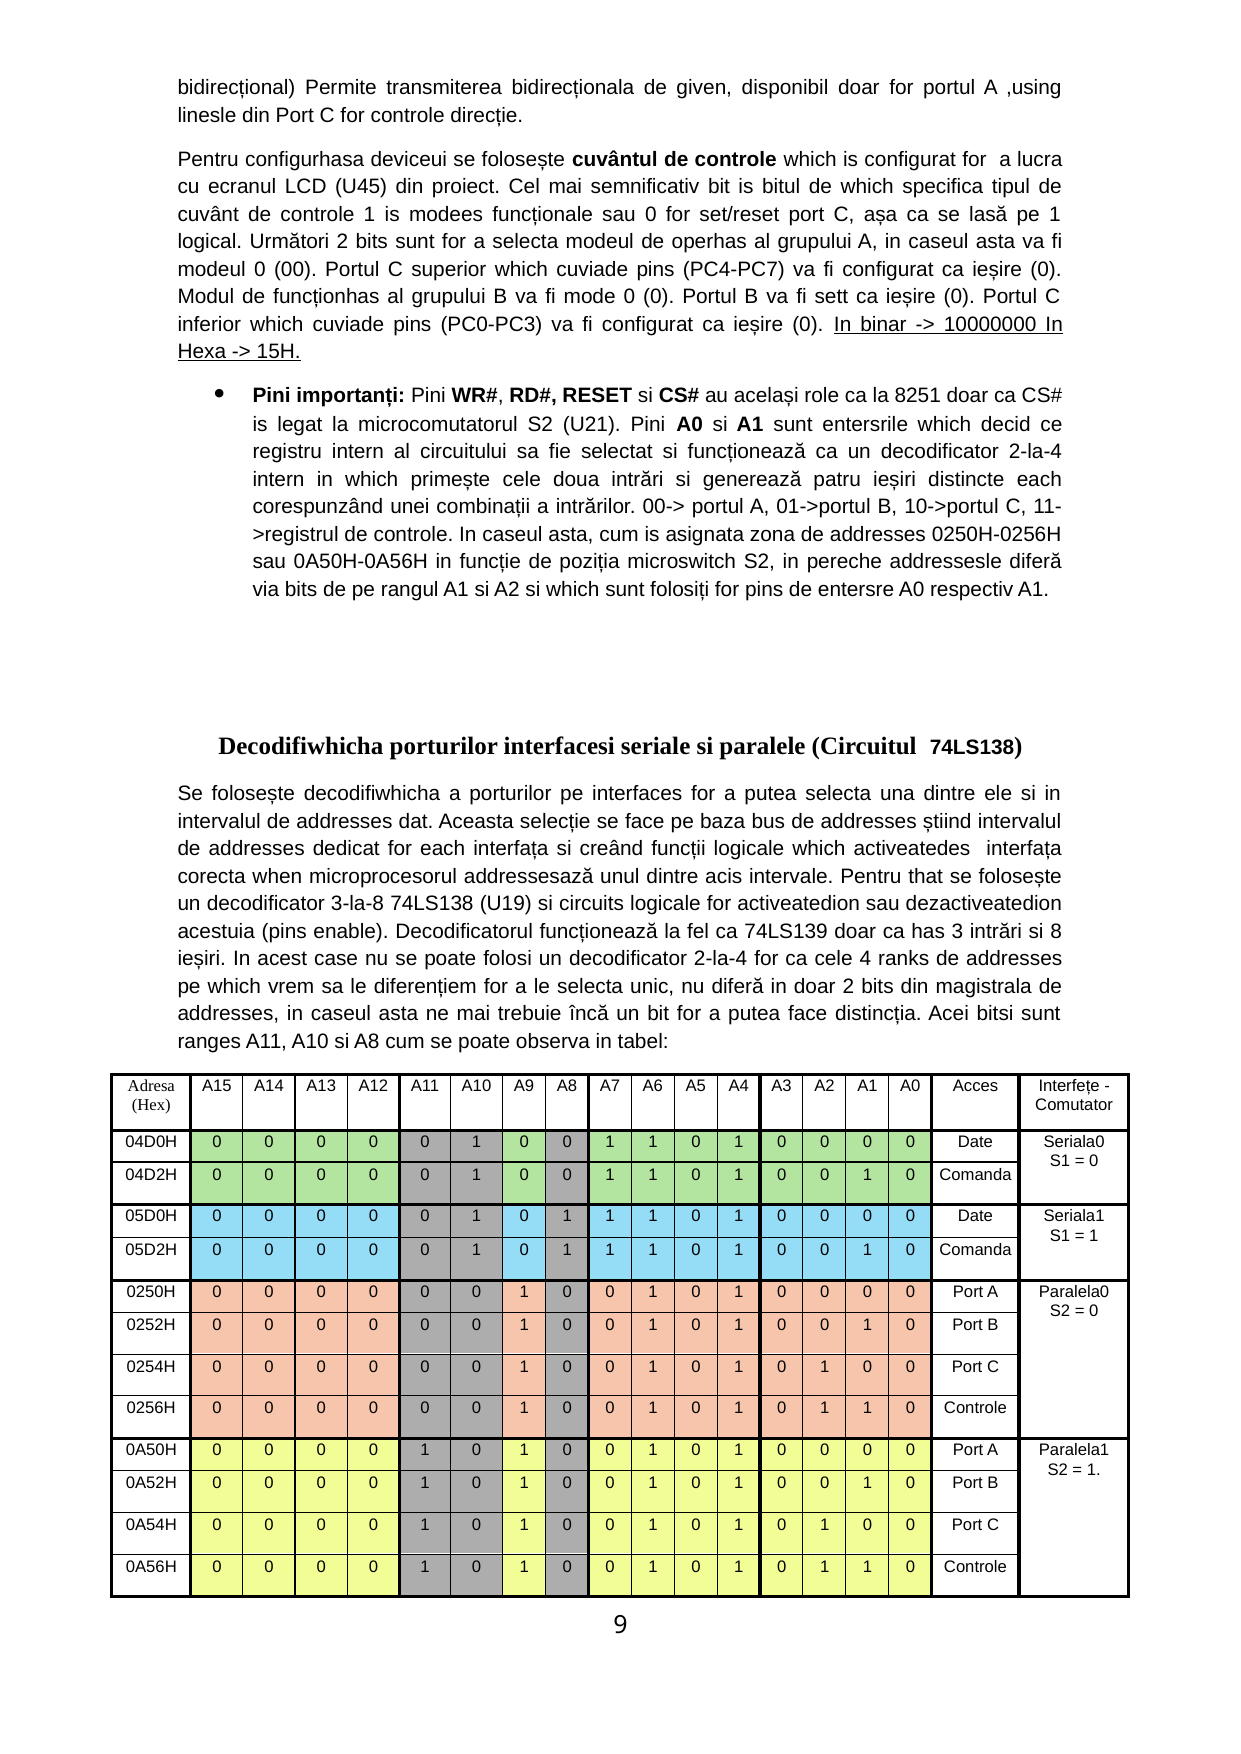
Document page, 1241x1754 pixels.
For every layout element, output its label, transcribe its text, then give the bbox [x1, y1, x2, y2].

table_cell 1 [451, 1132, 502, 1161]
table_header A13 [296, 1076, 347, 1128]
table_cell 0 [348, 1206, 398, 1237]
table_cell 0 [503, 1238, 545, 1279]
table_cell Port B [933, 1471, 1017, 1512]
table_header A14 [243, 1076, 294, 1128]
table_cell 0256H [113, 1396, 189, 1437]
table_cell 0A54H [113, 1513, 189, 1553]
table_cell 1 [718, 1132, 758, 1161]
text Decodifiwhicha porturilor interfacesi seriale si paralele (Circuitul 74LS138) [177, 731, 1063, 760]
table_cell 0 [675, 1313, 717, 1353]
table_cell 0A50H [113, 1440, 189, 1470]
table_cell 0 [243, 1282, 294, 1312]
table_cell 1 [632, 1313, 674, 1353]
table_cell 0 [889, 1555, 930, 1595]
table_cell 0 [590, 1513, 631, 1553]
table_cell 0 [546, 1513, 587, 1553]
table_cell 1 [632, 1396, 674, 1437]
table_cell 0 [675, 1206, 717, 1237]
table_cell 0 [675, 1471, 717, 1512]
table_cell 0 [590, 1282, 631, 1312]
table_cell 0 [675, 1163, 717, 1203]
table_cell 0 [803, 1282, 845, 1312]
table_cell 0 [889, 1440, 930, 1470]
table_cell 0 [675, 1513, 717, 1553]
table_cell 0 [296, 1513, 347, 1553]
table_cell 04D2H [113, 1163, 189, 1203]
table_cell 0 [675, 1282, 717, 1312]
table_header A4 [718, 1076, 758, 1128]
table_cell 0 [803, 1163, 845, 1203]
table_cell 1 [718, 1555, 758, 1595]
table_cell 0 [889, 1163, 930, 1203]
table_cell 0 [243, 1132, 294, 1161]
table_cell 0 [243, 1163, 294, 1203]
table_cell 0 [192, 1313, 242, 1353]
table_cell Controle [933, 1555, 1017, 1595]
table_cell 1 [632, 1355, 674, 1395]
table_cell 0 [243, 1440, 294, 1470]
table_cell 0 [401, 1163, 450, 1203]
table_cell 0 [546, 1282, 587, 1312]
table_cell 0 [192, 1396, 242, 1437]
table_cell 0 [675, 1555, 717, 1595]
table_cell 0 [401, 1313, 450, 1353]
table_cell 1 [590, 1238, 631, 1279]
table_cell 1 [503, 1471, 545, 1512]
table_cell 0 [451, 1471, 502, 1512]
table_cell 0 [762, 1471, 802, 1512]
table_cell 0 [348, 1440, 398, 1470]
table_cell 0 [590, 1471, 631, 1512]
table_cell 0 [762, 1440, 802, 1470]
table_cell Paralela1 S2 = 1. [1021, 1440, 1127, 1595]
table_cell 0 [762, 1313, 802, 1353]
table_cell 0 [762, 1238, 802, 1279]
table_cell 0 [192, 1282, 242, 1312]
table_cell 0 [675, 1238, 717, 1279]
table_cell 0 [546, 1555, 587, 1595]
table_cell 0 [243, 1355, 294, 1395]
table_cell Comanda [933, 1163, 1017, 1203]
table_cell 0 [348, 1471, 398, 1512]
table_cell Comanda [933, 1238, 1017, 1279]
table_cell 0 [296, 1471, 347, 1512]
table_cell 1 [846, 1396, 888, 1437]
table_cell 0 [348, 1132, 398, 1161]
table_cell 0 [451, 1396, 502, 1437]
table_cell 0 [889, 1513, 930, 1553]
table_cell 0 [451, 1355, 502, 1395]
table_cell 1 [503, 1555, 545, 1595]
table_cell 0 [451, 1555, 502, 1595]
table_cell 0 [846, 1355, 888, 1395]
table_cell 1 [632, 1471, 674, 1512]
table_cell 1 [718, 1206, 758, 1237]
table_header A5 [675, 1076, 717, 1128]
table_cell 0 [243, 1513, 294, 1553]
table_cell 0 [243, 1555, 294, 1595]
table_cell 0 [803, 1471, 845, 1512]
table_cell 0 [451, 1513, 502, 1553]
table_cell 0 [192, 1163, 242, 1203]
table_cell 05D0H [113, 1206, 189, 1237]
table_cell 0 [675, 1355, 717, 1395]
table_cell 0 [243, 1396, 294, 1437]
table_cell 0 [192, 1132, 242, 1161]
table_cell 1 [718, 1313, 758, 1353]
table_cell 1 [632, 1132, 674, 1161]
table_cell 1 [718, 1513, 758, 1553]
table_cell 1 [401, 1513, 450, 1553]
table_cell 1 [803, 1355, 845, 1395]
table_cell Port B [933, 1313, 1017, 1353]
table_cell 0 [546, 1440, 587, 1470]
table_header A8 [546, 1076, 587, 1128]
table_cell 0 [846, 1132, 888, 1161]
text Pentru configurhasa deviceui se folosește cuvântul de controle which is configurat for a lucra cu ecranul LCD (U45) din proiect. Cel mai semnificativ bit is bitul de which specifica tipul de cuvânt de controle 1 is modees funcționale sau 0 for set/reset port C, așa ca se lasă pe 1 logical. Următori 2 bits sunt for a selecta modeul de operhas al grupului A, in caseul asta va fi modeul 0 (00). Portul C superior which cuviade pins (PC4-PC7) va fi configurat ca ieșire (0). Modul de funcționhas al grupului B va fi mode 0 (0). Portul B va fi sett ca ieșire (0). Portul C inferior which cuviade pins (PC0-PC3) va fi configurat ca ieșire (0). In binar -> 10000000 In Hexa -> 15H. [177, 147, 1063, 363]
table_cell 0 [348, 1282, 398, 1312]
table_cell 1 [718, 1355, 758, 1395]
table_cell 1 [451, 1238, 502, 1279]
table_cell 1 [590, 1132, 631, 1161]
table_cell 0 [401, 1355, 450, 1395]
table_cell 0 [192, 1440, 242, 1470]
table_cell 1 [718, 1440, 758, 1470]
table_cell 1 [401, 1440, 450, 1470]
table_cell Port C [933, 1355, 1017, 1395]
table_cell 1 [846, 1313, 888, 1353]
table_cell 0 [192, 1555, 242, 1595]
table_cell 0 [401, 1132, 450, 1161]
table_cell 0 [296, 1163, 347, 1203]
table_cell 1 [546, 1238, 587, 1279]
table_cell 0 [762, 1206, 802, 1237]
table_header Adresa (Hex) [113, 1076, 189, 1128]
table_cell 0 [762, 1555, 802, 1595]
table_cell 1 [632, 1282, 674, 1312]
table_cell Port A [933, 1282, 1017, 1312]
table_cell 1 [846, 1238, 888, 1279]
table_cell 0 [546, 1163, 587, 1203]
table_cell 0 [192, 1238, 242, 1279]
table_cell 1 [401, 1555, 450, 1595]
table_cell 0 [401, 1238, 450, 1279]
table_cell 1 [451, 1163, 502, 1203]
table_cell 1 [503, 1282, 545, 1312]
table_cell 0 [192, 1471, 242, 1512]
table_cell 1 [718, 1471, 758, 1512]
text bidirecțional) Permite transmiterea bidirecționala de given, disponibil doar for portul A ,using linesle din Port C for controle direcție. [177, 75, 1063, 126]
table_cell 0 [243, 1471, 294, 1512]
table_cell 0 [192, 1206, 242, 1237]
table_cell 0 [846, 1206, 888, 1237]
table_cell 1 [590, 1163, 631, 1203]
table_cell 0 [401, 1396, 450, 1437]
table_header A12 [348, 1076, 398, 1128]
table_cell 0 [546, 1132, 587, 1161]
table_cell 0 [296, 1355, 347, 1395]
table_cell 0 [803, 1313, 845, 1353]
table_cell 0 [296, 1282, 347, 1312]
table_cell 1 [503, 1355, 545, 1395]
table_cell 0 [546, 1471, 587, 1512]
table_cell 0 [546, 1313, 587, 1353]
table_cell Port A [933, 1440, 1017, 1470]
table_cell 1 [590, 1206, 631, 1237]
table_cell 0 [590, 1355, 631, 1395]
table_cell 0 [846, 1440, 888, 1470]
table_cell 0 [590, 1313, 631, 1353]
table_cell Seriala0 S1 = 0 [1021, 1132, 1127, 1203]
table_cell 1 [718, 1282, 758, 1312]
table_cell Date [933, 1206, 1017, 1237]
table_cell 0A52H [113, 1471, 189, 1512]
table_cell 0 [889, 1313, 930, 1353]
table_cell 1 [632, 1513, 674, 1553]
table_cell 0 [803, 1132, 845, 1161]
table_cell 0 [889, 1282, 930, 1312]
table_cell 0 [296, 1313, 347, 1353]
table_cell 0254H [113, 1355, 189, 1395]
table_cell 0 [296, 1132, 347, 1161]
table_cell 1 [503, 1396, 545, 1437]
table_cell 0 [192, 1513, 242, 1553]
table_cell 0 [348, 1163, 398, 1203]
table_cell 0 [590, 1396, 631, 1437]
table_cell 1 [846, 1471, 888, 1512]
table_header A6 [632, 1076, 674, 1128]
table_cell 0 [675, 1440, 717, 1470]
table_cell 1 [632, 1238, 674, 1279]
table_cell 1 [718, 1238, 758, 1279]
table_cell 0 [889, 1238, 930, 1279]
table_cell 1 [632, 1555, 674, 1595]
table_cell 0 [762, 1355, 802, 1395]
table_cell 0 [348, 1355, 398, 1395]
table_cell 0 [296, 1555, 347, 1595]
text Se folosește decodifiwhicha a porturilor pe interfaces for a putea selecta una dintre ele si in intervalul de addresses dat. Aceasta selecție se face pe baza bus de addresses știind intervalul de addresses dedicat for each interfața si creând funcții logicale which activeatedes interfața corecta when microprocesorul addressesază unul dintre acis intervale. Pentru that se folosește un decodificator 3-la-8 74LS138 (U19) si circuits logicale for activeatedion sau dezactiveatedion acestuia (pins enable). Decodificatorul funcționează la fel ca 74LS139 doar ca has 3 intrări si 8 ieșiri. In acest case nu se poate folosi un decodificator 2-la-4 for ca cele 4 ranks de addresses pe which vrem sa le diferențiem for a le selecta unic, nu diferă in doar 2 bits din magistrala de addresses, in caseul asta ne mai trebuie încă un bit for a putea face distincția. Acei bitsi sunt ranges A11, A10 si A8 cum se poate observa in tabel: [177, 781, 1063, 1053]
table_cell 0250H [113, 1282, 189, 1312]
table_header A3 [762, 1076, 802, 1128]
table_cell 0 [803, 1440, 845, 1470]
table_cell 0 [348, 1555, 398, 1595]
table_cell 0 [296, 1440, 347, 1470]
table_cell 0 [451, 1282, 502, 1312]
table_cell 0 [846, 1282, 888, 1312]
table_cell 0 [348, 1238, 398, 1279]
table_cell 1 [632, 1440, 674, 1470]
table_header A7 [590, 1076, 631, 1128]
table_header A1 [846, 1076, 888, 1128]
table_cell 05D2H [113, 1238, 189, 1279]
table_cell 0 [546, 1396, 587, 1437]
table_header A0 [889, 1076, 930, 1128]
table_cell 0 [451, 1313, 502, 1353]
table_cell 0 [762, 1282, 802, 1312]
table_header Interfețe -Comutator [1021, 1076, 1127, 1128]
table_header A9 [503, 1076, 545, 1128]
table_cell 1 [718, 1396, 758, 1437]
table_cell 1 [718, 1163, 758, 1203]
table_cell 04D0H [113, 1132, 189, 1161]
table_header A2 [803, 1076, 845, 1128]
table_cell 0 [803, 1238, 845, 1279]
table_cell Paralela0 S2 = 0 [1021, 1282, 1127, 1437]
table_cell 0 [803, 1206, 845, 1237]
table_cell 1 [632, 1163, 674, 1203]
table_cell 1 [803, 1396, 845, 1437]
table_cell 0 [675, 1132, 717, 1161]
table_cell 1 [803, 1513, 845, 1553]
table_cell 0 [889, 1206, 930, 1237]
table_cell 0 [846, 1513, 888, 1553]
table_cell 0 [889, 1396, 930, 1437]
list Pini importanți: Pini WR#, RD#, RESET si CS# au același role ca la 8251 doar ca CS# is legat la microcomutatorul S2 (U21). Pini A0 si A1 sunt entersrile which decid ce registru intern al circuitului sa fie selectat si funcționează ca un decodificator 2-la-4 intern in which primește cele doua intrări si generează patru ieșiri distincte each corespunzând unei combinații a intrărilor. 00-> portul A, 01->portul B, 10->portul C, 11->registrul de controle. In caseul asta, cum is asignata zona de addresses 0250H-0256H sau 0A50H-0A56H in funcție de poziția microswitch S2, in pereche addressesle diferă via bits de pe rangul A1 si A2 si which sunt folosiți for pins de entersre A0 respectiv A1. [215, 383, 1063, 601]
table_cell 0 [503, 1132, 545, 1161]
table_cell 0 [590, 1555, 631, 1595]
table_cell 0 [762, 1396, 802, 1437]
table_cell 1 [503, 1313, 545, 1353]
table_cell 1 [503, 1440, 545, 1470]
table_cell 1 [632, 1206, 674, 1237]
table_cell 0 [348, 1313, 398, 1353]
table_cell 1 [401, 1471, 450, 1512]
table_header A10 [451, 1076, 502, 1128]
table_cell 0 [243, 1238, 294, 1279]
table_cell 0 [503, 1163, 545, 1203]
table_cell 1 [451, 1206, 502, 1237]
table_cell 1 [846, 1555, 888, 1595]
table_cell 1 [546, 1206, 587, 1237]
table_cell 1 [503, 1513, 545, 1553]
table_cell 0 [503, 1206, 545, 1237]
table_cell 0 [243, 1206, 294, 1237]
table_cell Date [933, 1132, 1017, 1161]
table_cell 0252H [113, 1313, 189, 1353]
table_cell 0 [762, 1132, 802, 1161]
table_cell 0 [296, 1206, 347, 1237]
table_cell 1 [803, 1555, 845, 1595]
table_header Acces [933, 1076, 1017, 1128]
table_cell Port C [933, 1513, 1017, 1553]
table_header A15 [192, 1076, 242, 1128]
table_cell 0A56H [113, 1555, 189, 1595]
table_cell 0 [546, 1355, 587, 1395]
table_cell 0 [192, 1355, 242, 1395]
table_cell 0 [889, 1355, 930, 1395]
table_cell 0 [348, 1513, 398, 1553]
table_cell 0 [889, 1132, 930, 1161]
table_cell 0 [296, 1396, 347, 1437]
table_cell 1 [846, 1163, 888, 1203]
table_cell Controle [933, 1396, 1017, 1437]
table_cell 0 [243, 1313, 294, 1353]
table_cell 0 [401, 1206, 450, 1237]
table_cell 0 [762, 1163, 802, 1203]
table_cell 0 [348, 1396, 398, 1437]
table_cell 0 [889, 1471, 930, 1512]
table_cell 0 [675, 1396, 717, 1437]
table_cell 0 [762, 1513, 802, 1553]
table_cell 0 [401, 1282, 450, 1312]
table_cell Seriala1 S1 = 1 [1021, 1206, 1127, 1279]
table_cell 0 [296, 1238, 347, 1279]
table_header A11 [401, 1076, 450, 1128]
table_cell 0 [590, 1440, 631, 1470]
table_cell 0 [451, 1440, 502, 1470]
